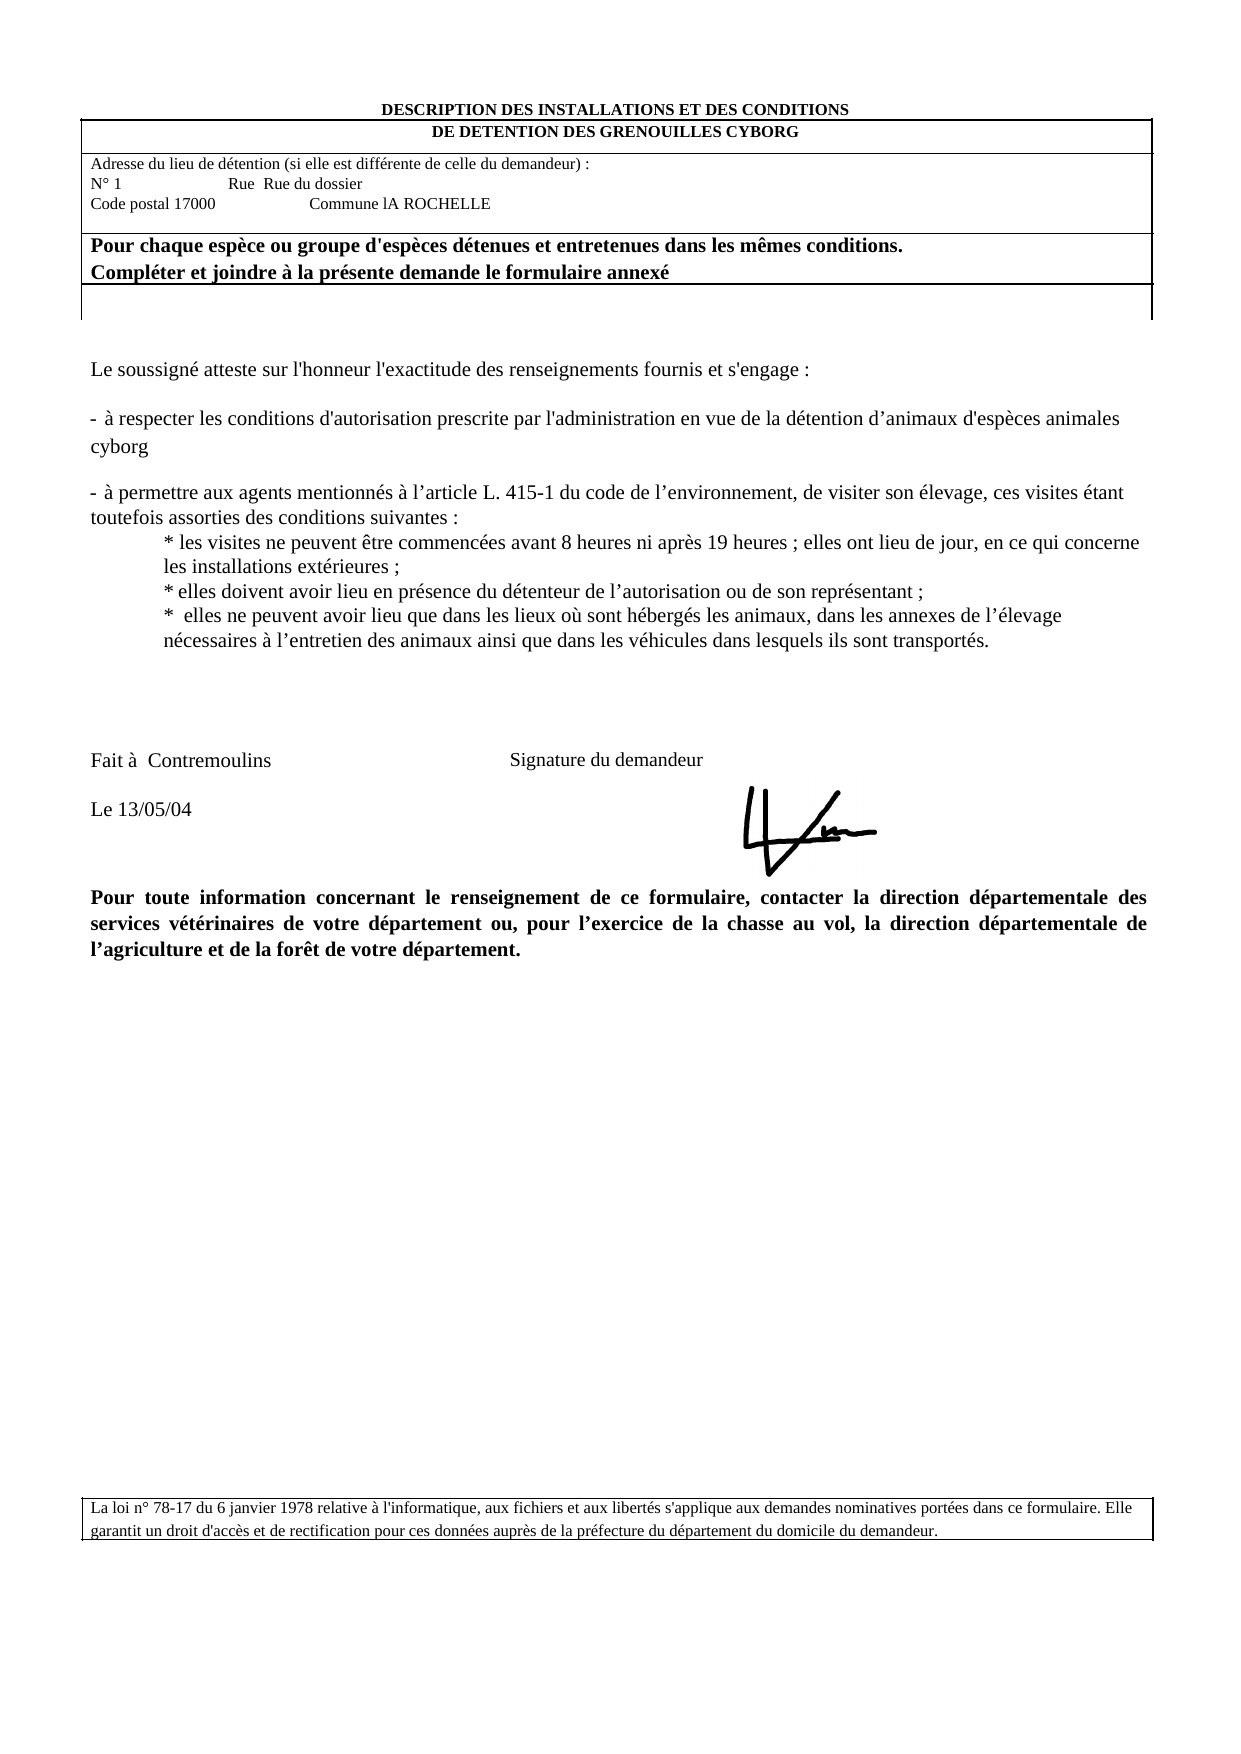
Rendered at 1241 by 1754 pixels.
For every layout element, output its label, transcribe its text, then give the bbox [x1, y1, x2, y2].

list à permettre aux agents mentionnés à l’article L. 415-1 du code de l’environnement, de visiter son élevage, ces visites étant toutefois assorties des conditions suivantes : [89, 479, 1140, 529]
text Fait à Contremoulins [90, 748, 466, 772]
text Le 13/05/04 [90, 797, 725, 821]
list elles doivent avoir lieu en présence du détenteur de l’autorisation ou de son représentant ; [163, 579, 1148, 603]
list elles ne peuvent avoir lieu que dans les lieux où sont hébergés les animaux, dans les annexes de l’élevage nécessaires à l’entretien des animaux ainsi que dans les véhicules dans lesquels ils sont transportés. [163, 603, 1140, 652]
list les visites ne peuvent être commencées avant 8 heures ni après 19 heures ; elles ont lieu de jour, en ce qui concerne les installations extérieures ; [163, 530, 1140, 578]
text N° 1 Rue Rue du dossier [90, 174, 1148, 193]
text DESCRIPTION DES INSTALLATIONS ET DES CONDITIONS [89, 100, 1141, 119]
text Pour chaque espèce ou groupe d'espèces détenues et entretenues dans les mêmes conditions. [90, 234, 1148, 257]
text Signature du demandeur [509, 748, 1148, 771]
text Pour toute information concernant le renseignement de ce formulaire, contacter la direction départementale des services vétérinaires de votre département ou, pour l’exercice de la chasse au vol, la direction départementale de l’agriculture et de la forêt de votre département. [90, 885, 1148, 961]
text Compléter et joindre à la présente demande le formulaire annexé [90, 260, 1148, 283]
text DE DETENTION DES GRENOUILLES CYBORG [89, 122, 1141, 141]
list à respecter les conditions d'autorisation prescrite par l'administration en vue de la détention d’animaux d'espèces animales cyborg [89, 406, 1140, 458]
text [890, 797, 1148, 821]
text La loi n° 78-17 du 6 janvier 1978 relative à l'informatique, aux fichiers et aux libertés s'applique aux demandes nominatives portées dans ce formulaire. Elle garantit un droit d'accès et de rectification pour ces données auprès de la préfecture du département du domicile du demandeur. [90, 1499, 1140, 1539]
text Le soussigné atteste sur l'honneur l'exactitude des renseignements fournis et s'engage : [90, 357, 1148, 381]
text Adresse du lieu de détention (si elle est différente de celle du demandeur) : [90, 154, 1148, 173]
text Code postal 17000 Commune lA ROCHELLE [90, 193, 1148, 213]
picture [725, 775, 890, 878]
